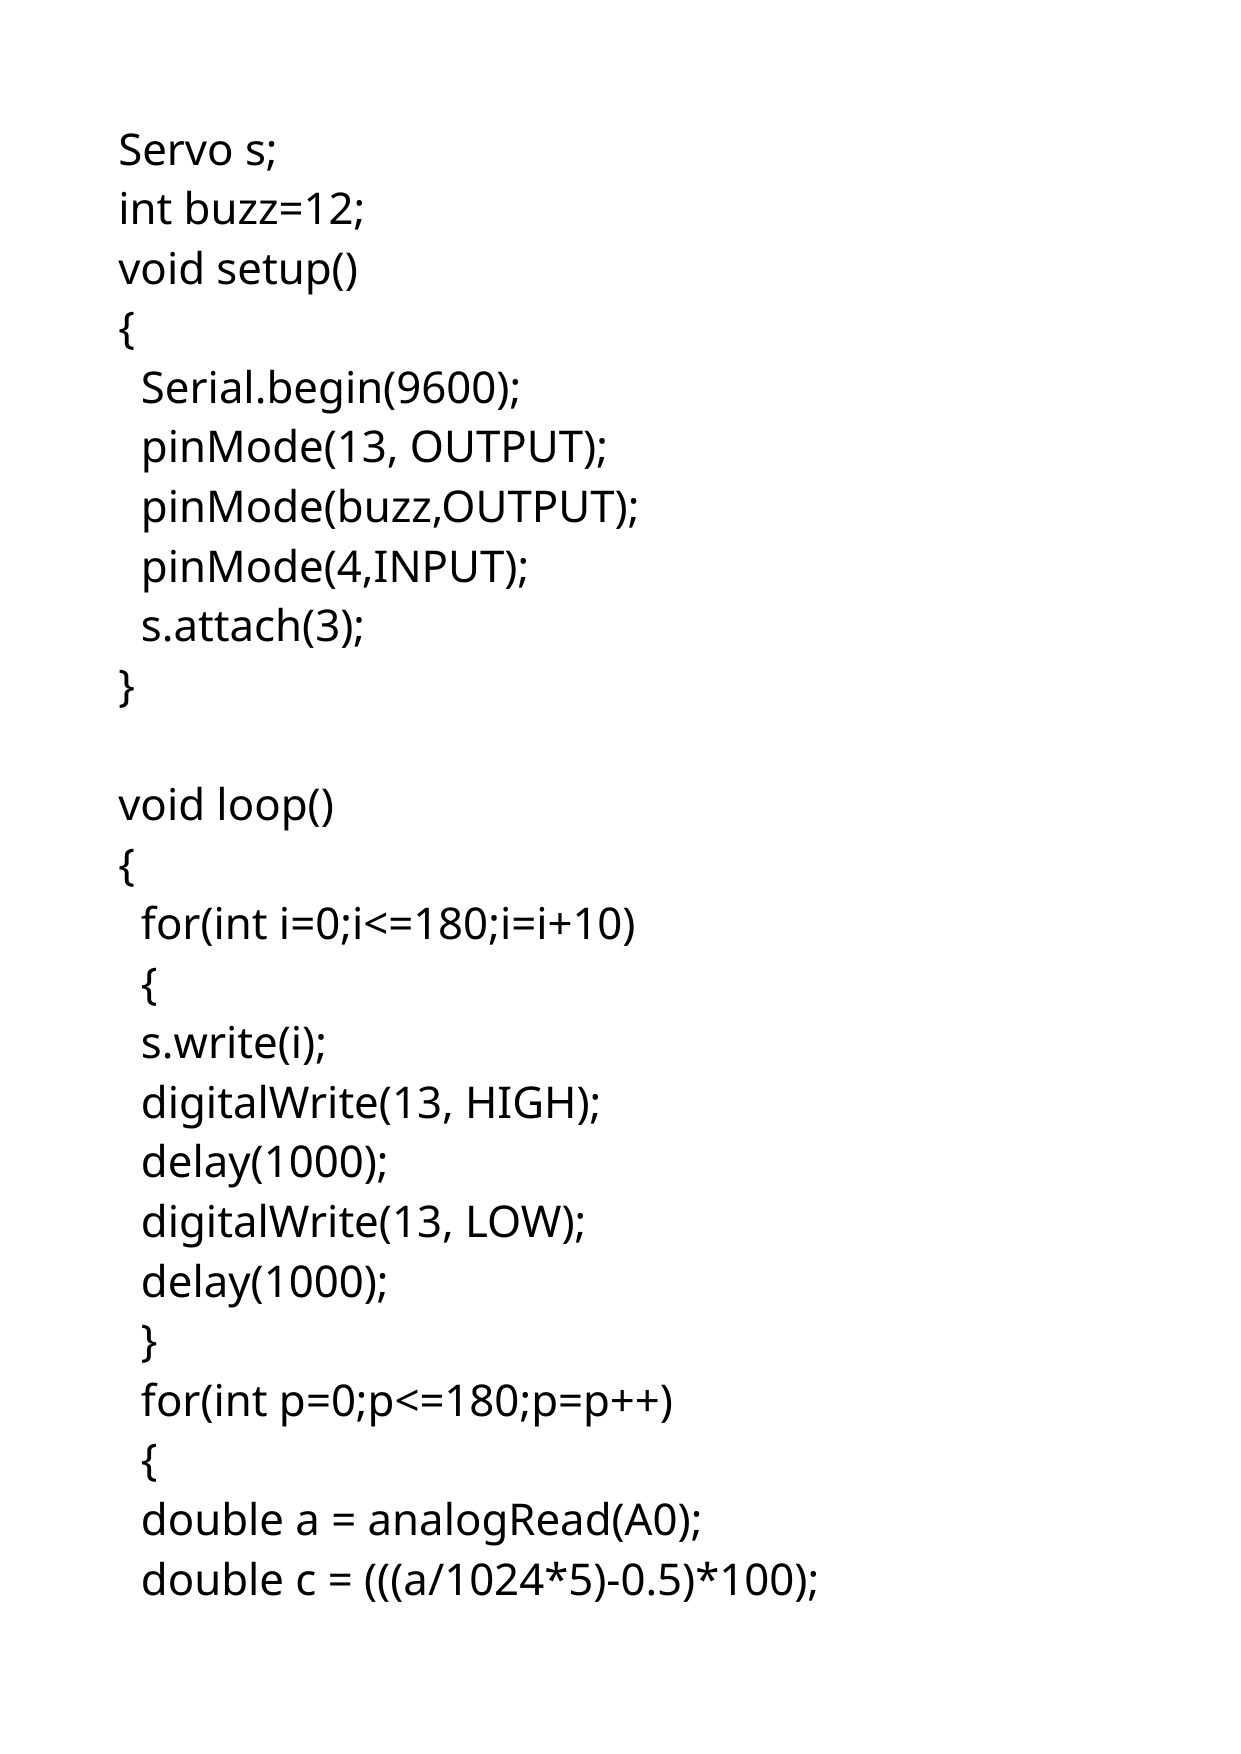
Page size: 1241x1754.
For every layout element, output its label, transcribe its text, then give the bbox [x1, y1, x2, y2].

text Servo s; [118, 118, 1122, 178]
text void setup() [118, 237, 1122, 297]
text void loop() [118, 773, 1122, 833]
text { [118, 297, 1122, 356]
text Serial.begin(9600); [118, 356, 1122, 416]
text double a = analogRead(A0); [118, 1488, 1122, 1548]
text for(int i=0;i<=180;i=i+10) [118, 893, 1122, 952]
text { [118, 833, 1122, 893]
text for(int p=0;p<=180;p=p++) [118, 1369, 1122, 1429]
text } [118, 654, 1122, 714]
text } [118, 1310, 1122, 1369]
text { [118, 1429, 1122, 1488]
text pinMode(4,INPUT); [118, 535, 1122, 595]
text digitalWrite(13, HIGH); [118, 1071, 1122, 1131]
text delay(1000); [118, 1131, 1122, 1191]
text pinMode(buzz,OUTPUT); [118, 476, 1122, 535]
text s.write(i); [118, 1012, 1122, 1071]
text pinMode(13, OUTPUT); [118, 416, 1122, 476]
text s.attach(3); [118, 595, 1122, 654]
text digitalWrite(13, LOW); [118, 1191, 1122, 1250]
text { [118, 952, 1122, 1012]
text delay(1000); [118, 1250, 1122, 1310]
text int buzz=12; [118, 178, 1122, 237]
text double c = (((a/1024*5)-0.5)*100); [118, 1548, 1122, 1608]
